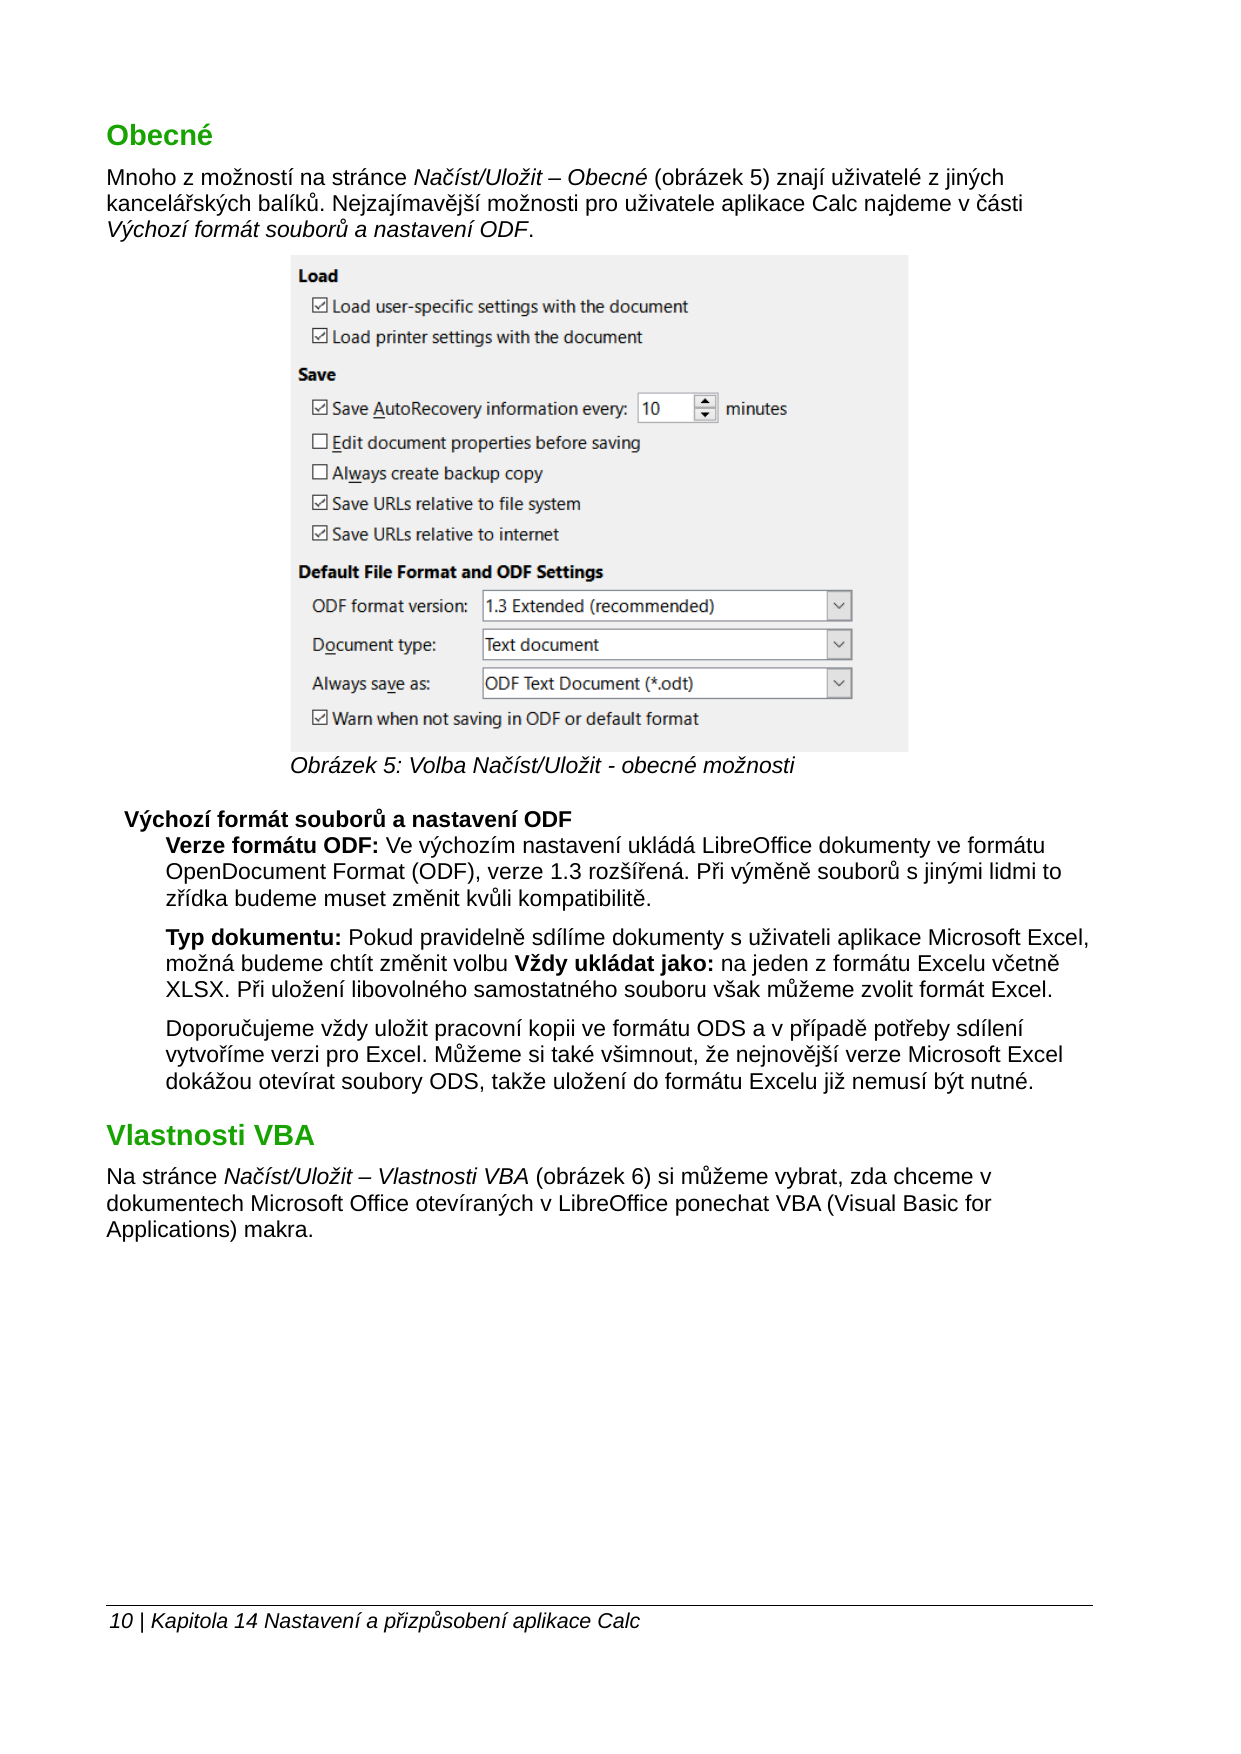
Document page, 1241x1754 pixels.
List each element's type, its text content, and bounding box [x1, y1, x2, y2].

subtitle Vlastnosti VBA [106, 1118, 1093, 1151]
text Typ dokumentu: Pokud pravidelně sdílíme dokumenty s uživateli aplikace Microsoft Excel, možná budeme chtít změnit volbu Vždy ukládat jako: na jeden z formátu Excelu včetně XLSX. Při uložení libovolného samostatného souboru však můžeme zvolit formát Excel. [165, 923, 1093, 1003]
text Doporučujeme vždy uložit pracovní kopii ve formátu ODS a v případě potřeby sdílení vytvoříme verzi pro Excel. Můžeme si také všimnout, že nejnovější verze Microsoft Excel dokážou otevírat soubory ODS, takže uložení do formátu Excelu již nemusí být nutné. [165, 1015, 1093, 1094]
text Mnoho z možností na stránce Načíst/Uložit – Obecné (obrázek 5) znají uživatelé z jiných kancelářských balíků. Nejzajímavější možnosti pro uživatele aplikace Calc najdeme v části Výchozí formát souborů a nastavení ODF. [106, 163, 1093, 242]
text Na stránce Načíst/Uložit – Vlastnosti VBA (obrázek 6) si můžeme vybrat, zda chceme v dokumentech Microsoft Office otevíraných v LibreOffice ponechat VBA (Visual Basic for Applications) makra. [106, 1163, 1093, 1242]
text Výchozí formát souborů a nastavení ODF [124, 806, 1093, 832]
picture [290, 255, 909, 752]
text Verze formátu ODF: Ve výchozím nastavení ukládá LibreOffice dokumenty ve formátu OpenDocument Format (ODF), verze 1.3 rozšířená. Při výměně souborů s jinými lidmi to zřídka budeme muset změnit kvůli kompatibilitě. [165, 832, 1093, 911]
text Obrázek 5: Volba Načíst/Uložit - obecné možnosti [290, 752, 909, 778]
subtitle Obecné [106, 118, 1093, 152]
